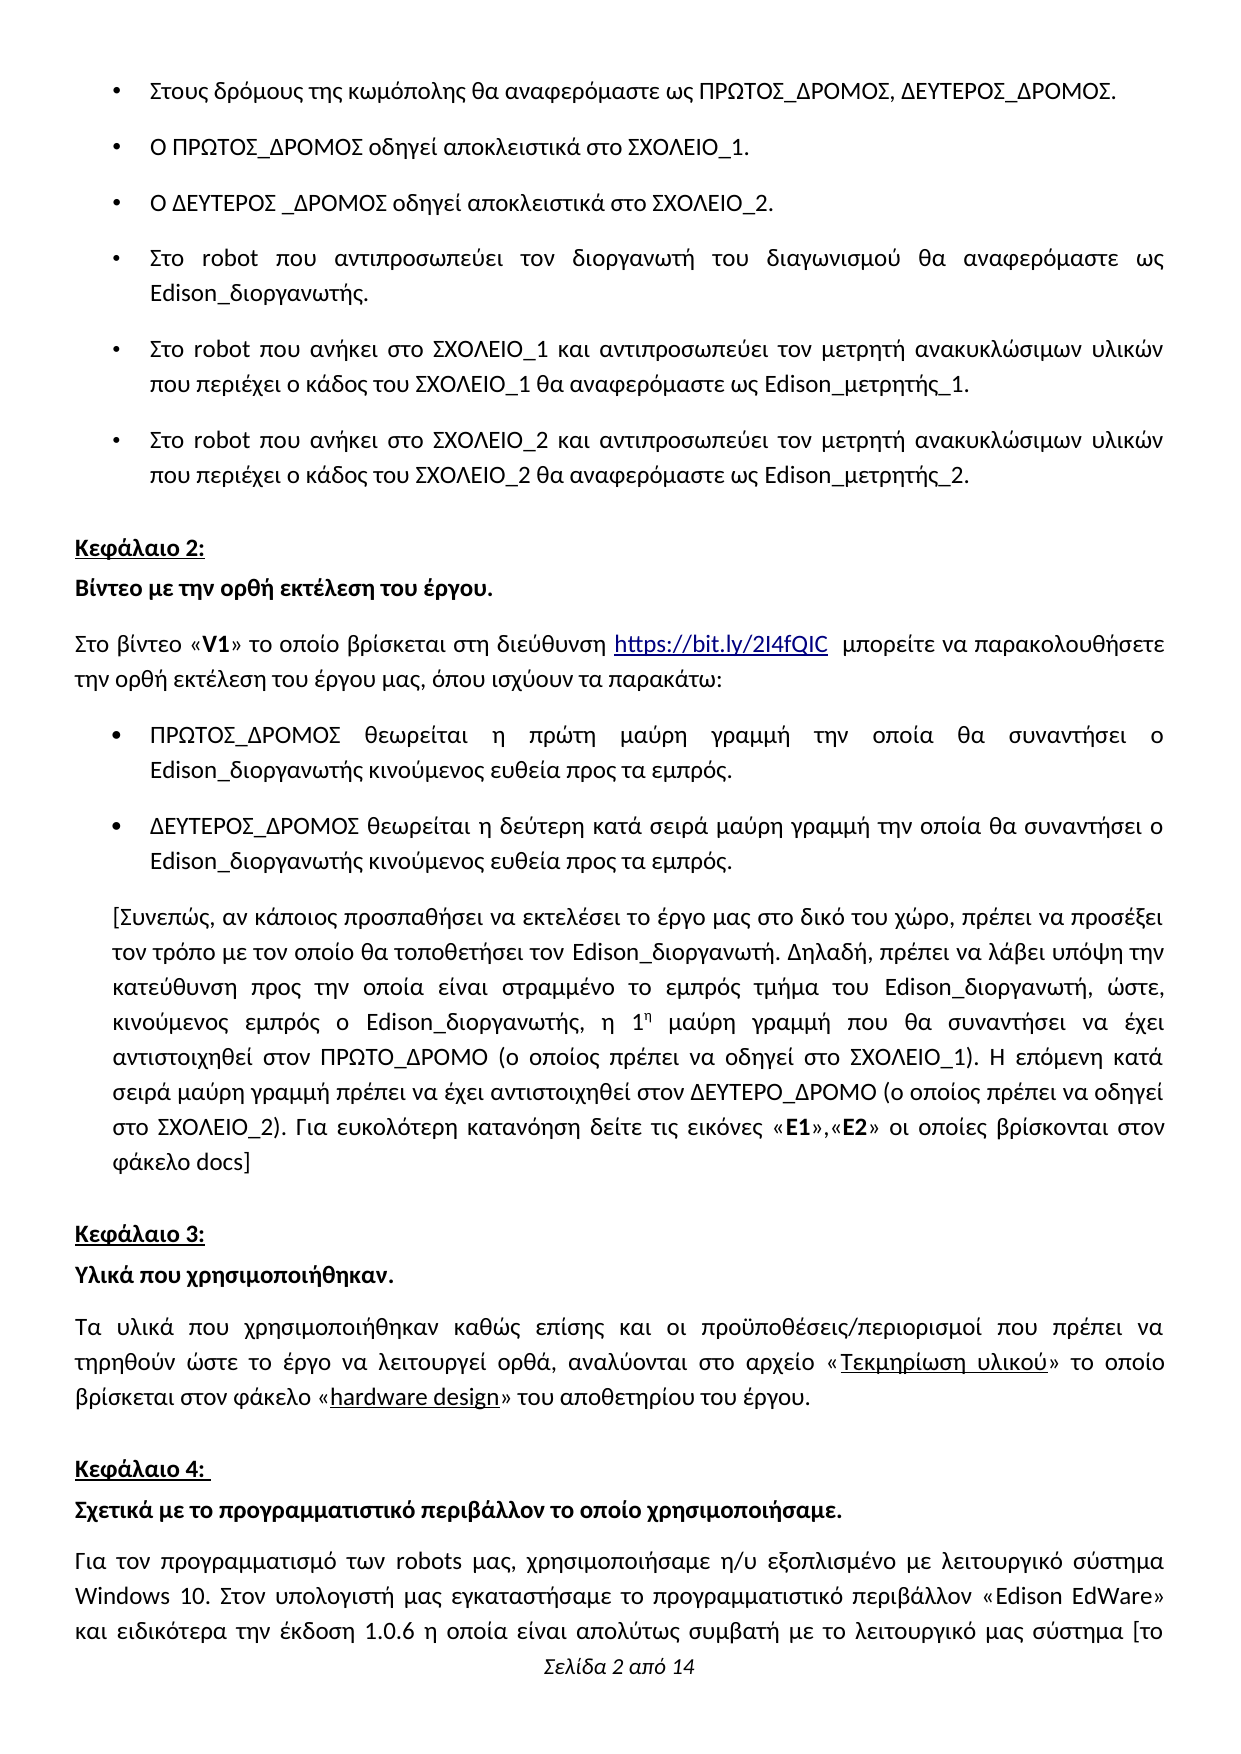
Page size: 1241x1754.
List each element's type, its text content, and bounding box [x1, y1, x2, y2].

list Στο robot που ανήκει στο ΣΧΟΛΕΙΟ_1 και αντιπροσωπεύει τον μετρητή ανακυκλώσιμων υλικών που περιέχει ο κάδος του ΣΧΟΛΕΙΟ_1 θα αναφερόμαστε ως Edison_μετρητής_1. [112, 333, 1165, 399]
list Στο robot που αντιπροσωπεύει τον διοργανωτή του διαγωνισμού θα αναφερόμαστε ως Edison_διοργανωτής. [112, 242, 1165, 308]
text Κεφάλαιο 4: [75, 1453, 1165, 1484]
text Για τον προγραμματισμό των robots μας, χρησιμοποιήσαμε η/υ εξοπλισμένο με λειτουργικό σύστημα Windows 10. Στον υπολογιστή μας εγκαταστήσαμε το προγραμματιστικό περιβάλλον «Edison EdWare» και ειδικότερα την έκδοση 1.0.6 η οποία είναι απολύτως συμβατή με το λειτουργικό μας σύστημα [το [75, 1546, 1165, 1646]
list Ο ΠΡΩΤΟΣ_ΔΡΟΜΟΣ οδηγεί αποκλειστικά στο ΣΧΟΛΕΙΟ_1. [112, 131, 1165, 161]
text [Συνεπώς, αν κάποιος προσπαθήσει να εκτελέσει το έργο μας στο δικό του χώρο, πρέπει να προσέξει τον τρόπο με τον οποίο θα τοποθετήσει τον Edison_διοργανωτή. Δηλαδή, πρέπει να λάβει υπόψη την κατεύθυνση προς την οποία είναι στραμμένο το εμπρός τμήμα του Edison_διοργανωτή, ώστε, κινούμενος εμπρός ο Edison_διοργανωτής, η 1η μαύρη γραμμή που θα συναντήσει να έχει αντιστοιχηθεί στον ΠΡΩΤΟ_ΔΡΟΜΟ (ο οποίος πρέπει να οδηγεί στο ΣΧΟΛΕΙΟ_1). Η επόμενη κατά σειρά μαύρη γραμμή πρέπει να έχει αντιστοιχηθεί στον ΔΕΥΤΕΡΟ_ΔΡΟΜΟ (ο οποίος πρέπει να οδηγεί στο ΣΧΟΛΕΙΟ_2). Για ευκολότερη κατανόηση δείτε τις εικόνες «Ε1»,«Ε2» οι οποίες βρίσκονται στον φάκελο docs] [112, 901, 1165, 1176]
text Στο βίντεο «V1» το οποίο βρίσκεται στη διεύθυνση https://bit.ly/2I4fQIC μπορείτε να παρακολουθήσετε την ορθή εκτέλεση του έργου μας, όπου ισχύουν τα παρακάτω: [75, 628, 1165, 694]
text Υλικά που χρησιμοποιήθηκαν. [75, 1259, 1165, 1290]
list Στο robot που ανήκει στο ΣΧΟΛΕΙΟ_2 και αντιπροσωπεύει τον μετρητή ανακυκλώσιμων υλικών που περιέχει ο κάδος του ΣΧΟΛΕΙΟ_2 θα αναφερόμαστε ως Edison_μετρητής_2. [112, 424, 1165, 490]
list Στους δρόμους της κωμόπολης θα αναφερόμαστε ως ΠΡΩΤΟΣ_ΔΡΟΜΟΣ, ΔΕΥΤΕΡΟΣ_ΔΡΟΜΟΣ. [112, 75, 1165, 106]
text Κεφάλαιο 2: [75, 532, 1165, 562]
list ΠΡΩΤΟΣ_ΔΡΟΜΟΣ θεωρείται η πρώτη μαύρη γραμμή την οποία θα συναντήσει ο Edison_διοργανωτής κινούμενος ευθεία προς τα εμπρός. [112, 719, 1165, 785]
text Τα υλικά που χρησιμοποιήθηκαν καθώς επίσης και οι προϋποθέσεις/περιορισμοί που πρέπει να τηρηθούν ώστε το έργο να λειτουργεί ορθά, αναλύονται στο αρχείο «Τεκμηρίωση υλικού» το οποίο βρίσκεται στον φάκελο «hardware design» του αποθετηρίου του έργου. [75, 1311, 1165, 1411]
text Κεφάλαιο 3: [75, 1218, 1165, 1249]
text Σχετικά με το προγραμματιστικό περιβάλλον το οποίο χρησιμοποιήσαμε. [75, 1494, 1165, 1525]
list ΔΕΥΤΕΡΟΣ_ΔΡΟΜΟΣ θεωρείται η δεύτερη κατά σειρά μαύρη γραμμή την οποία θα συναντήσει ο Edison_διοργανωτής κινούμενος ευθεία προς τα εμπρός. [112, 810, 1165, 876]
list Ο ΔΕΥΤΕΡΟΣ _ΔΡΟΜΟΣ οδηγεί αποκλειστικά στο ΣΧΟΛΕΙΟ_2. [112, 187, 1165, 217]
text Βίντεο με την ορθή εκτέλεση του έργου. [75, 573, 1165, 603]
